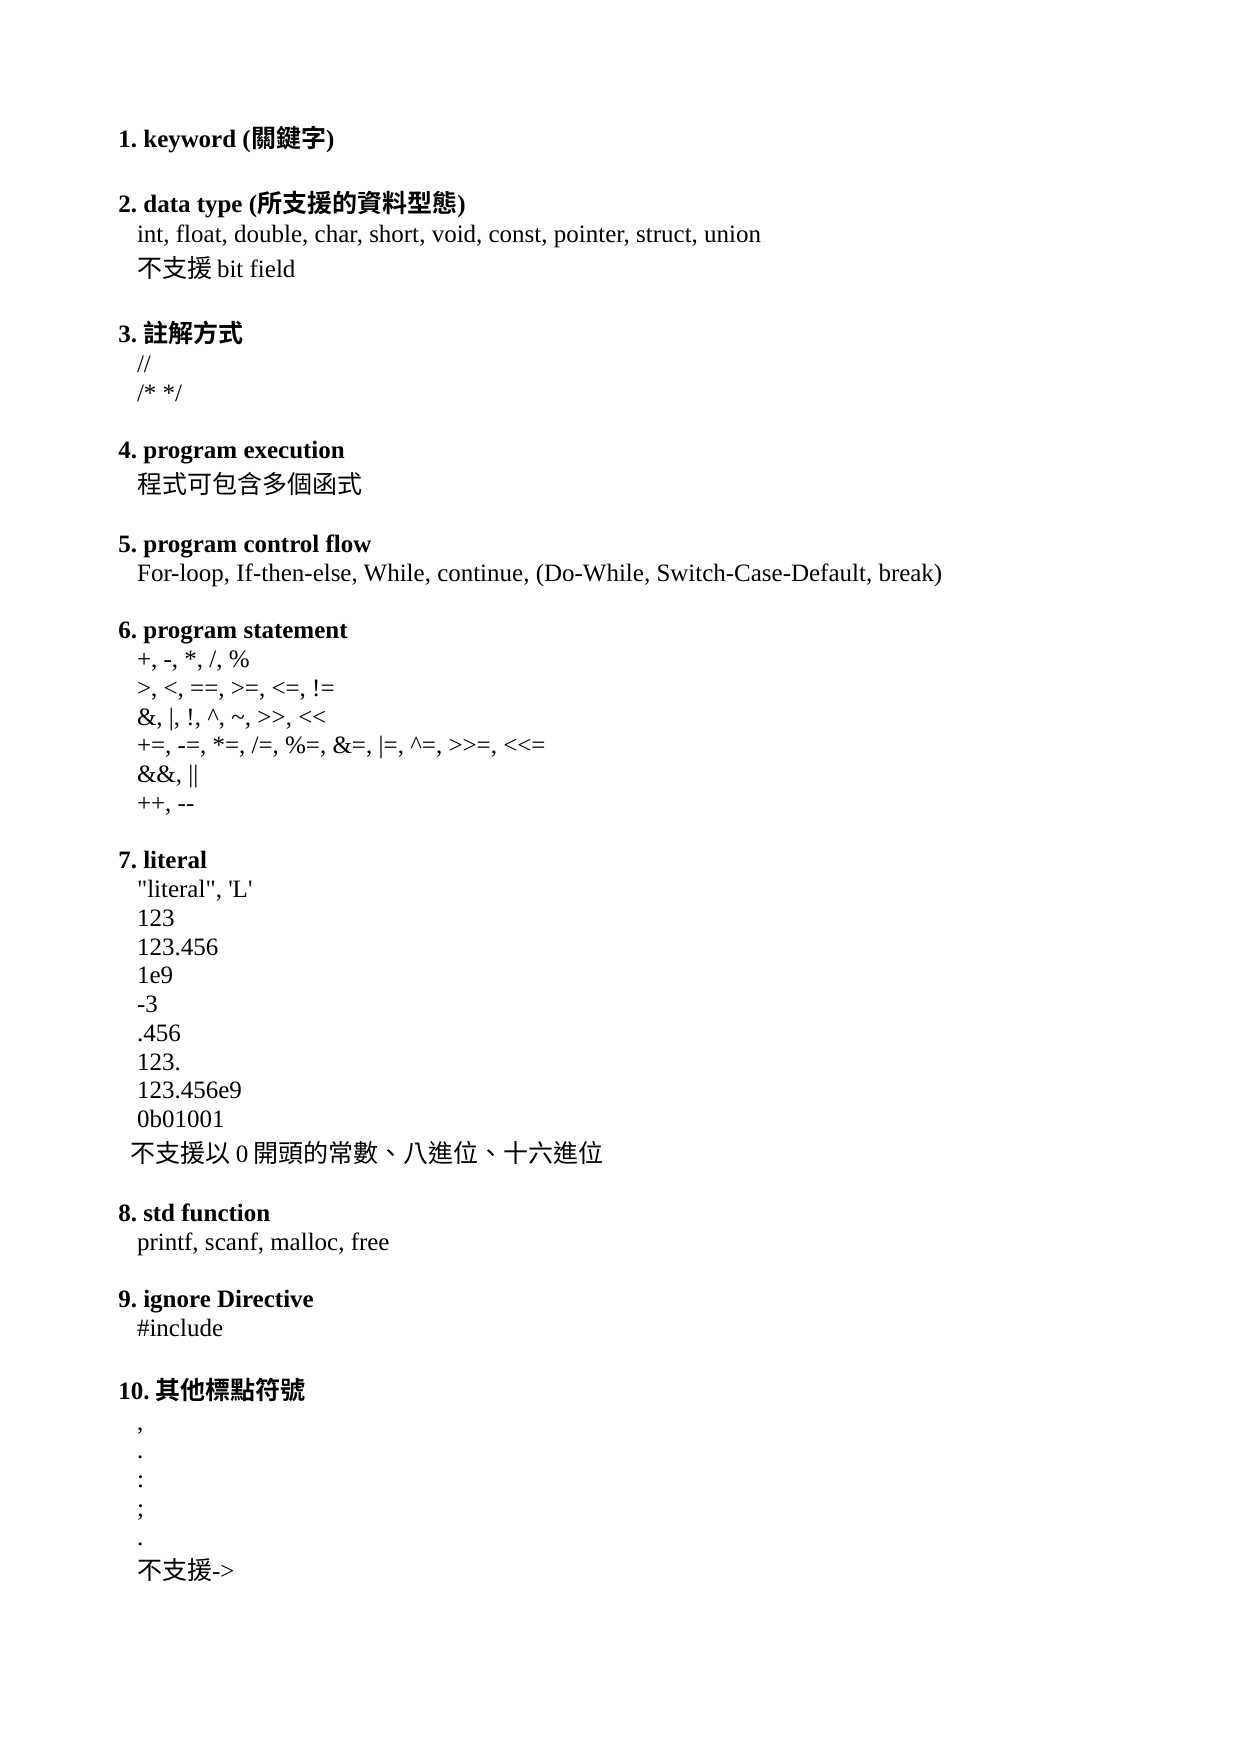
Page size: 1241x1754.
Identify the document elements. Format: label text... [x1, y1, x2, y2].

text >, <, ==, >=, <=, != [118, 673, 1122, 702]
text 4. program execution [118, 436, 1122, 464]
text int, float, double, char, short, void, const, pointer, struct, union [118, 219, 1122, 248]
text 8. std function [118, 1198, 1122, 1227]
text 9. ignore Directive [118, 1284, 1122, 1313]
text &&, || [118, 759, 1122, 788]
text ++, -- [118, 788, 1122, 817]
text -3 [118, 989, 1122, 1018]
text 0b01001 [118, 1104, 1122, 1133]
text 程式可包含多個函式 [118, 464, 1122, 501]
text 1. keyword (關鍵字) [118, 118, 1122, 154]
text #include [118, 1313, 1122, 1342]
text &, |, !, ^, ~, >>, << [118, 702, 1122, 731]
text .456 [118, 1018, 1122, 1047]
text 5. program control flow [118, 529, 1122, 558]
text 不支援bit field [118, 248, 1122, 284]
text 6. program statement [118, 616, 1122, 644]
text +=, -=, *=, /=, %=, &=, |=, ^=, >>=, <<= [118, 731, 1122, 759]
text 2. data type (所支援的資料型態) [118, 183, 1122, 219]
text "literal", 'L' [118, 874, 1122, 903]
text 123.456e9 [118, 1076, 1122, 1104]
text 不支援-> [118, 1551, 1122, 1587]
text 不支援以0開頭的常數、八進位、十六進位 [118, 1133, 1122, 1169]
text 123. [118, 1047, 1122, 1076]
text : [118, 1464, 1122, 1493]
text /* */ [118, 378, 1122, 407]
text 7. literal [118, 846, 1122, 874]
text . [118, 1522, 1122, 1551]
text ; [118, 1493, 1122, 1522]
text 10. 其他標點符號 [118, 1371, 1122, 1407]
text 123.456 [118, 932, 1122, 961]
text printf, scanf, malloc, free [118, 1227, 1122, 1256]
text For-loop, If-then-else, While, continue, (Do-While, Switch-Case-Default, break) [118, 558, 1122, 587]
text , [118, 1407, 1122, 1436]
text // [118, 349, 1122, 378]
text 123 [118, 903, 1122, 932]
text 1e9 [118, 961, 1122, 989]
text +, -, *, /, % [118, 644, 1122, 673]
text . [118, 1436, 1122, 1464]
text 3. 註解方式 [118, 313, 1122, 349]
